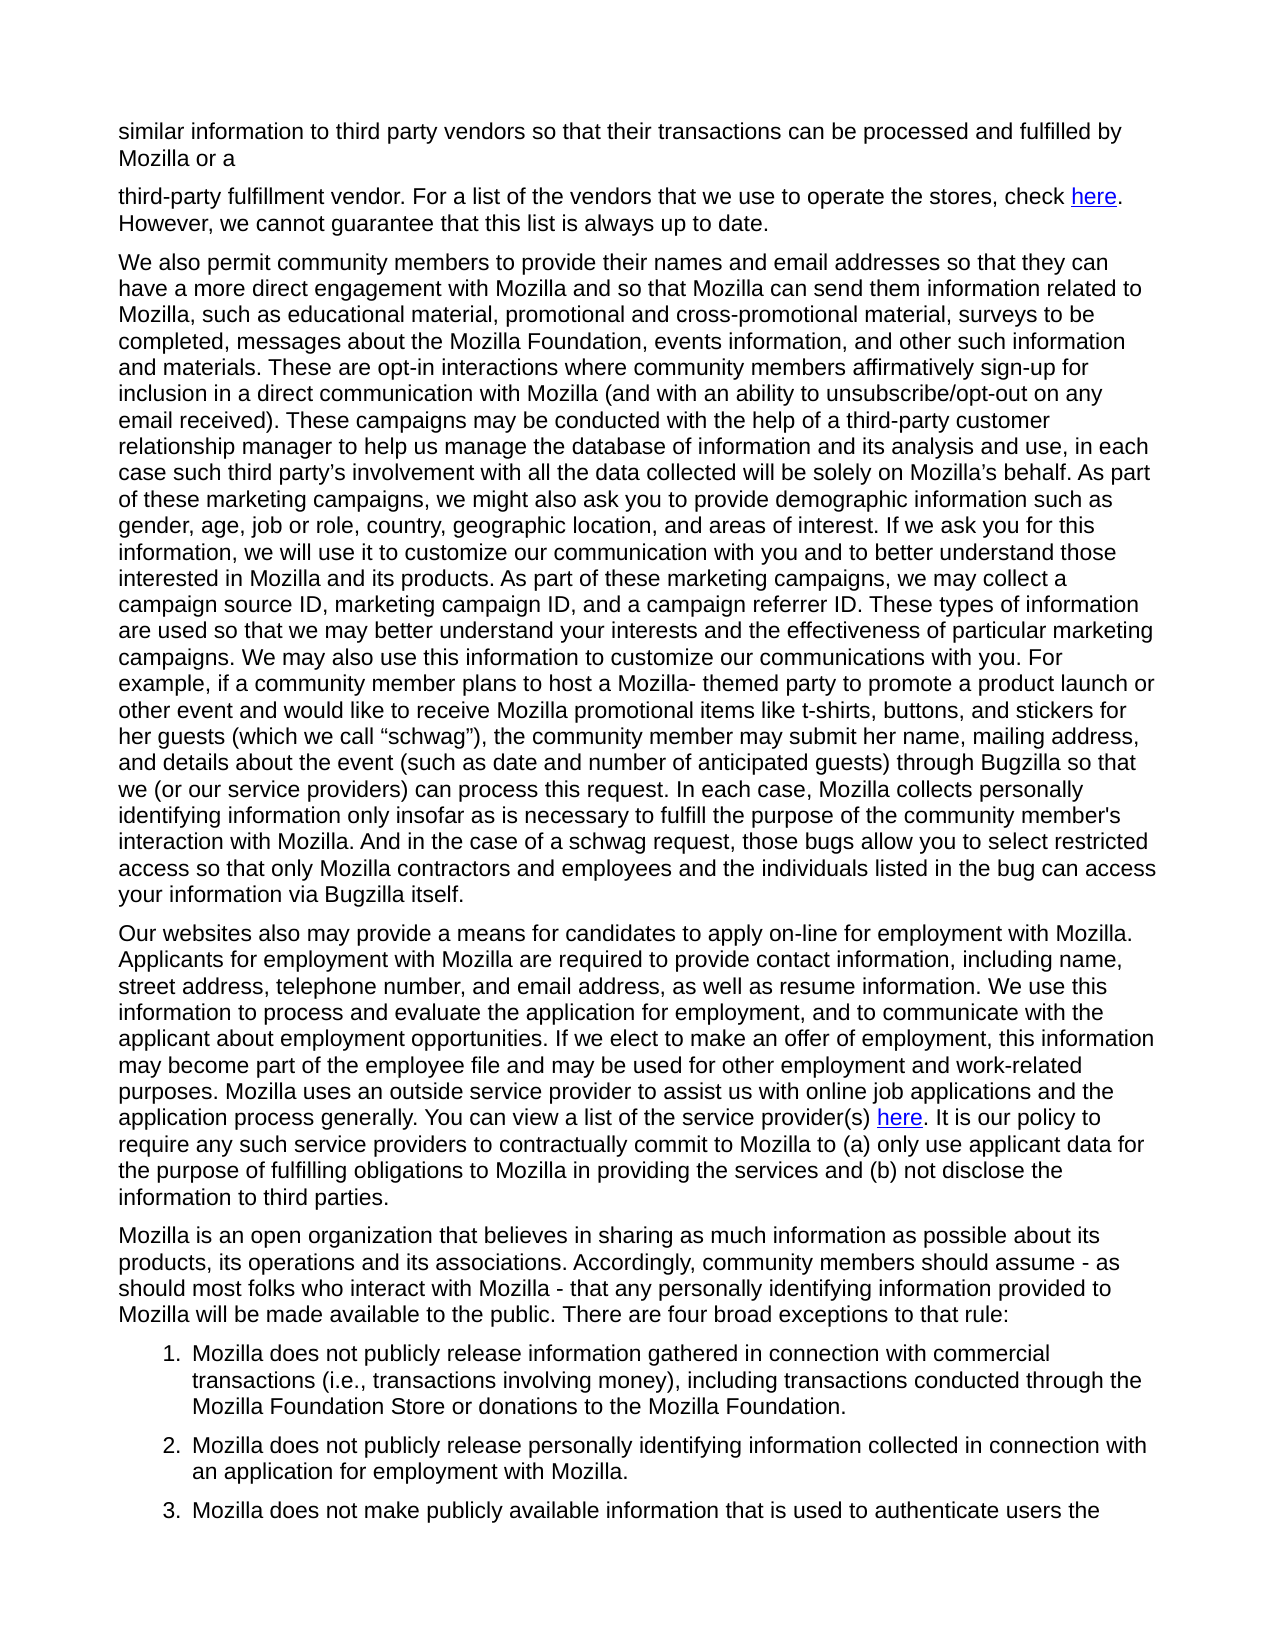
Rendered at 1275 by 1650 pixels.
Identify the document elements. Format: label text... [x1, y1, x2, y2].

text similar information to third party vendors so that their transactions can be processed and fulfilled by Mozilla or a [118, 118, 1157, 171]
list Mozilla does not publicly release information gathered in connection with commercial transactions (i.e., transactions involving money), including transactions conducted through the Mozilla Foundation Store or donations to the Mozilla Foundation. [162, 1340, 1157, 1419]
text third-party fulfillment vendor. For a list of the vendors that we use to operate the stores, check here. However, we cannot guarantee that this list is always up to date. [118, 183, 1157, 236]
text Mozilla is an open organization that believes in sharing as much information as possible about its products, its operations and its associations. Accordingly, community members should assume - as should most folks who interact with Mozilla - that any personally identifying information provided to Mozilla will be made available to the public. There are four broad exceptions to that rule: [118, 1222, 1157, 1328]
list Mozilla does not make publicly available information that is used to authenticate users the [162, 1497, 1157, 1523]
text Our websites also may provide a means for candidates to apply on-line for employment with Mozilla. Applicants for employment with Mozilla are required to provide contact information, including name, street address, telephone number, and email address, as well as resume information. We use this information to process and evaluate the application for employment, and to communicate with the applicant about employment opportunities. If we elect to make an offer of employment, this information may become part of the employee file and may be used for other employment and work-related purposes. Mozilla uses an outside service provider to assist us with online job applications and the application process generally. You can view a list of the service provider(s) here. It is our policy to require any such service providers to contractually commit to Mozilla to (a) only use applicant data for the purpose of fulfilling obligations to Mozilla in providing the services and (b) not disclose the information to third parties. [118, 920, 1157, 1210]
text We also permit community members to provide their names and email addresses so that they can have a more direct engagement with Mozilla and so that Mozilla can send them information related to Mozilla, such as educational material, promotional and cross-promotional material, surveys to be completed, messages about the Mozilla Foundation, events information, and other such information and materials. These are opt-in interactions where community members affirmatively sign-up for inclusion in a direct communication with Mozilla (and with an ability to unsubscribe/opt-out on any email received). These campaigns may be conducted with the help of a third-party customer relationship manager to help us manage the database of information and its analysis and use, in each case such third party’s involvement with all the data collected will be solely on Mozilla’s behalf. As part of these marketing campaigns, we might also ask you to provide demographic information such as gender, age, job or role, country, geographic location, and areas of interest. If we ask you for this information, we will use it to customize our communication with you and to better understand those interested in Mozilla and its products. As part of these marketing campaigns, we may collect a campaign source ID, marketing campaign ID, and a campaign referrer ID. These types of information are used so that we may better understand your interests and the effectiveness of particular marketing campaigns. We may also use this information to customize our communications with you. For example, if a community member plans to host a Mozilla- themed party to promote a product launch or other event and would like to receive Mozilla promotional items like t-shirts, buttons, and stickers for her guests (which we call “schwag”), the community member may submit her name, mailing address, and details about the event (such as date and number of anticipated guests) through Bugzilla so that we (or our service providers) can process this request. In each case, Mozilla collects personally identifying information only insofar as is necessary to fulfill the purpose of the community member's interaction with Mozilla. And in the case of a schwag request, those bugs allow you to select restricted access so that only Mozilla contractors and employees and the individuals listed in the bug can access your information via Bugzilla itself. [118, 248, 1157, 907]
list Mozilla does not publicly release personally identifying information collected in connection with an application for employment with Mozilla. [162, 1432, 1157, 1484]
